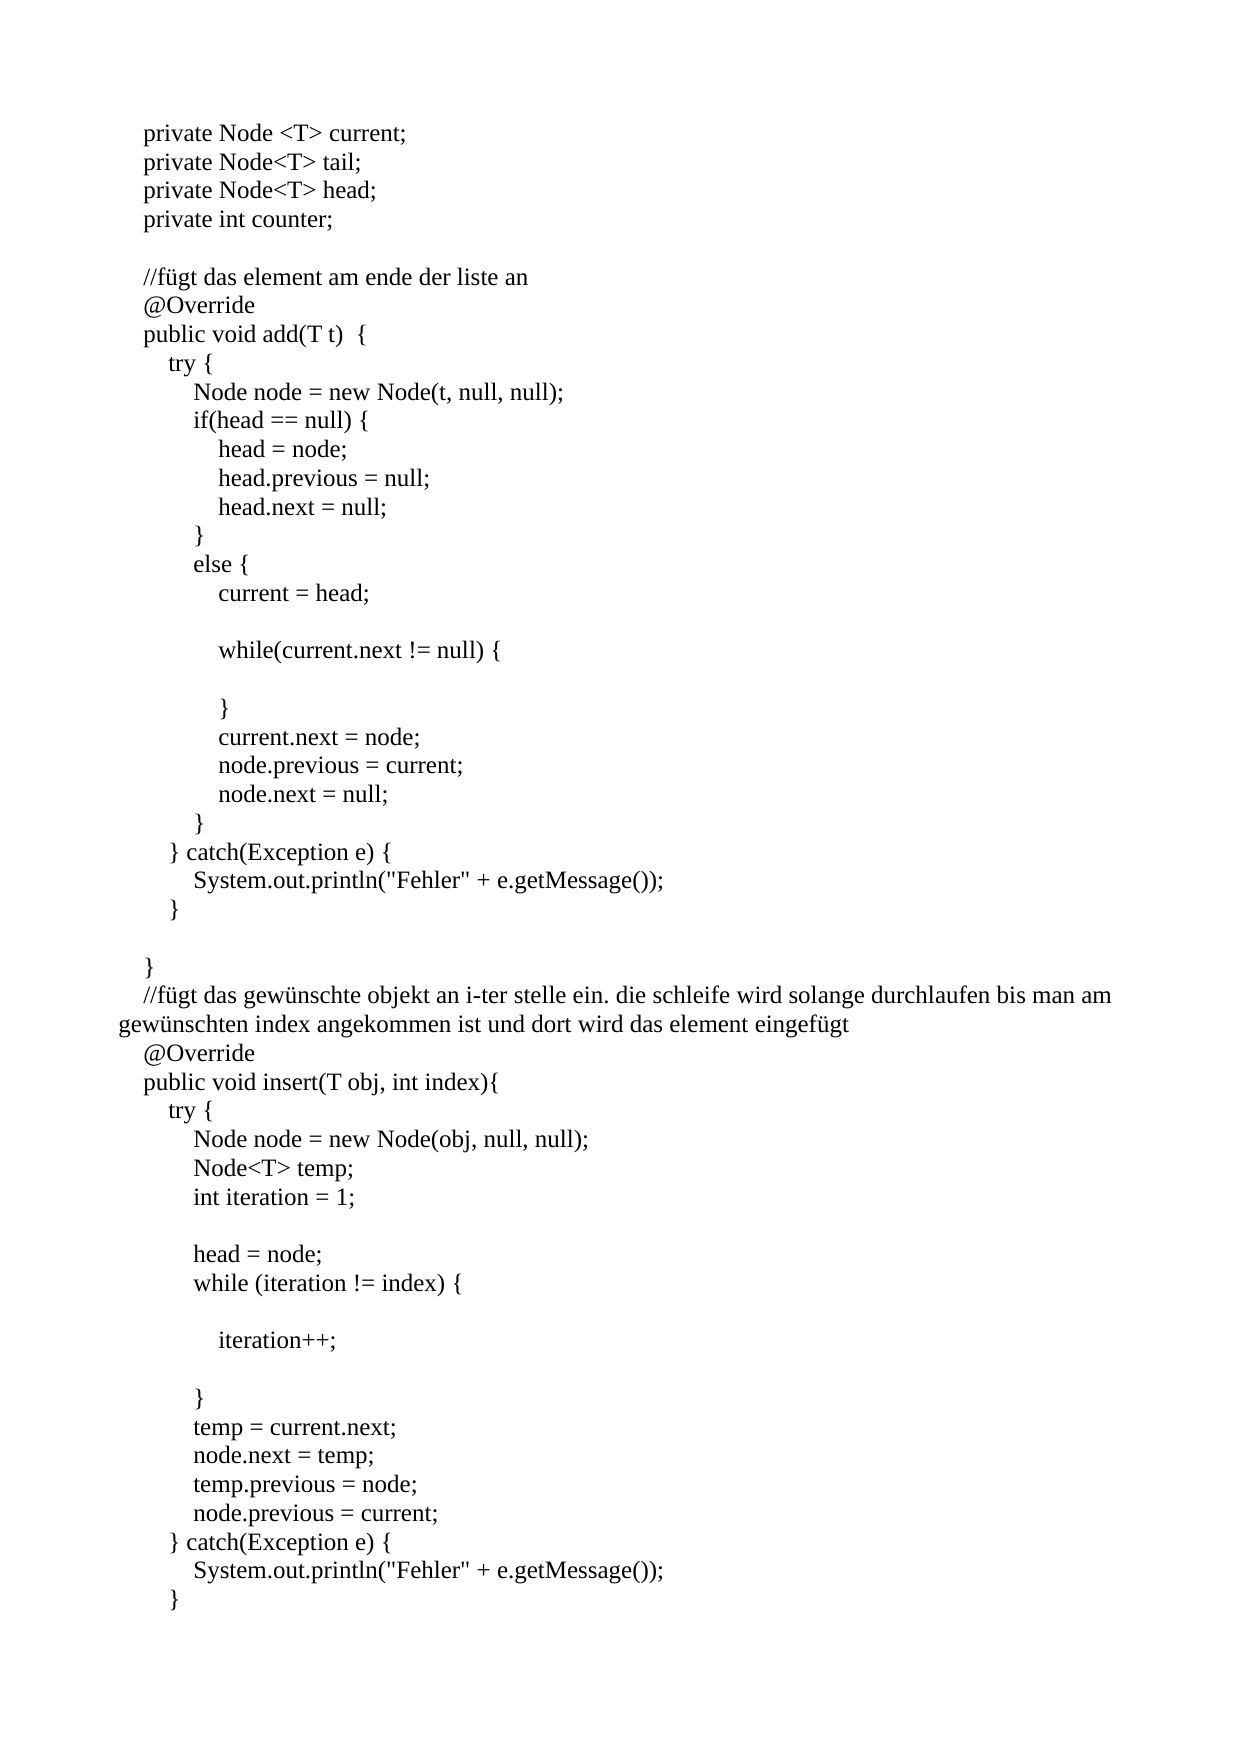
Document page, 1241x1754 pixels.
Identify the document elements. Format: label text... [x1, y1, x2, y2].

text Node node = new Node(t, null, null); [118, 377, 1122, 406]
text private Node<T> tail; [118, 147, 1122, 176]
text } [118, 894, 1122, 923]
text node.previous = current; [118, 751, 1122, 779]
text try { [118, 348, 1122, 377]
text public void insert(T obj, int index){ [118, 1067, 1122, 1096]
text } catch(Exception e) { [118, 1527, 1122, 1556]
text if(head == null) { [118, 406, 1122, 434]
text try { [118, 1096, 1122, 1124]
text node.next = temp; [118, 1441, 1122, 1469]
text } [118, 1383, 1122, 1412]
text node.next = null; [118, 779, 1122, 808]
text current.next = node; [118, 722, 1122, 751]
text private int counter; [118, 204, 1122, 233]
text while(current.next != null) { [118, 636, 1122, 664]
text while (iteration != index) { [118, 1268, 1122, 1297]
text } catch(Exception e) { [118, 837, 1122, 866]
text node.previous = current; [118, 1498, 1122, 1527]
text Node<T> temp; [118, 1153, 1122, 1182]
text head = node; [118, 1239, 1122, 1268]
text current = head; [118, 578, 1122, 607]
text System.out.println("Fehler" + e.getMessage()); [118, 1556, 1122, 1584]
text temp = current.next; [118, 1412, 1122, 1441]
text //fügt das element am ende der liste an [118, 262, 1122, 291]
text @Override [118, 291, 1122, 319]
text public void add(T t) { [118, 319, 1122, 348]
text int iteration = 1; [118, 1182, 1122, 1211]
text else { [118, 549, 1122, 578]
text private Node<T> head; [118, 176, 1122, 204]
text @Override [118, 1038, 1122, 1067]
text } [118, 521, 1122, 549]
text System.out.println("Fehler" + e.getMessage()); [118, 866, 1122, 894]
text } [118, 693, 1122, 722]
text head.previous = null; [118, 463, 1122, 492]
text } [118, 808, 1122, 837]
text Node node = new Node(obj, null, null); [118, 1124, 1122, 1153]
text //fügt das gewünschte objekt an i-ter stelle ein. die schleife wird solange durchlaufen bis man am gewünschten index angekommen ist und dort wird das element eingefügt [118, 981, 1122, 1038]
text temp.previous = node; [118, 1469, 1122, 1498]
text head = node; [118, 434, 1122, 463]
text head.next = null; [118, 492, 1122, 521]
text } [118, 952, 1122, 981]
text private Node <T> current; [118, 118, 1122, 147]
text iteration++; [118, 1326, 1122, 1354]
text } [118, 1584, 1122, 1613]
